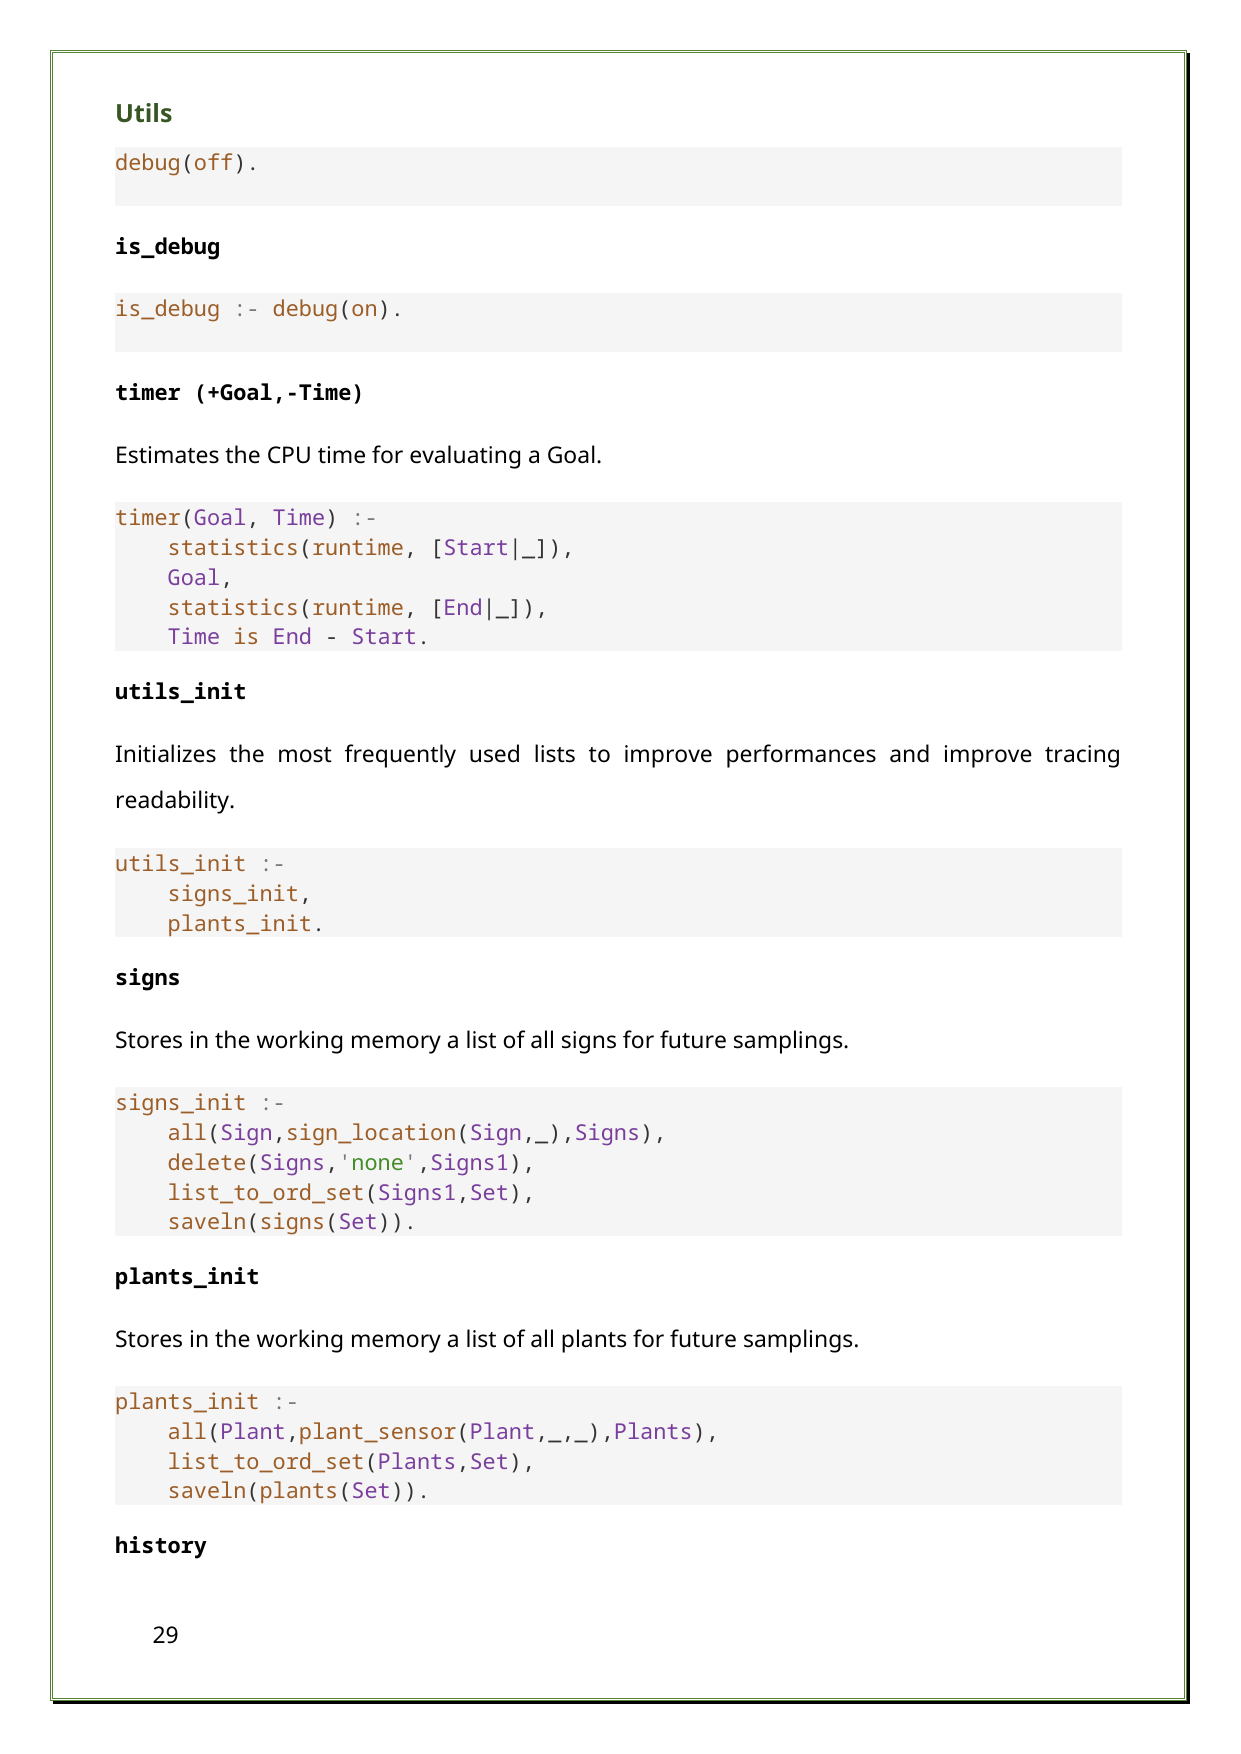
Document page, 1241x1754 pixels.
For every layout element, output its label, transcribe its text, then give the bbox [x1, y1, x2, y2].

text plants_init :- [115, 1386, 1122, 1416]
text statistics(runtime, [End|_]), [115, 592, 1122, 621]
text Estimates the CPU time for evaluating a Goal. [115, 439, 1122, 470]
text Initializes the most frequently used lists to improve performances and improve tracing readability. [115, 737, 1122, 816]
subtitle utils_init [115, 676, 1122, 706]
text Stores in the working memory a list of all signs for future samplings. [115, 1024, 1122, 1055]
text saveln(plants(Set)). [115, 1475, 1122, 1505]
text plants_init. [115, 907, 1122, 937]
text list_to_ord_set(Plants,Set), [115, 1446, 1122, 1475]
text utils_init :- [115, 848, 1122, 878]
text delete(Signs,'none',Signs1), [115, 1147, 1122, 1177]
text debug(off). [115, 147, 1122, 177]
text list_to_ord_set(Signs1,Set), [115, 1177, 1122, 1206]
text all(Sign,sign_location(Sign,_),Signs), [115, 1117, 1122, 1147]
text Time is End - Start. [115, 621, 1122, 651]
text signs_init :- [115, 1087, 1122, 1117]
text signs_init, [115, 878, 1122, 907]
text timer(Goal, Time) :- [115, 502, 1122, 532]
subtitle history [115, 1530, 1122, 1560]
text Goal, [115, 562, 1122, 592]
text saveln(signs(Set)). [115, 1206, 1122, 1236]
subtitle is_debug [115, 231, 1122, 261]
subtitle timer (+Goal,-Time) [115, 377, 1122, 407]
subtitle signs [115, 962, 1122, 992]
text all(Plant,plant_sensor(Plant,_,_),Plants), [115, 1416, 1122, 1446]
text Stores in the working memory a list of all plants for future samplings. [115, 1322, 1122, 1354]
subtitle plants_init [115, 1261, 1122, 1291]
text statistics(runtime, [Start|_]), [115, 532, 1122, 562]
text is_debug :- debug(on). [115, 293, 1122, 322]
subtitle Utils [115, 96, 1122, 130]
